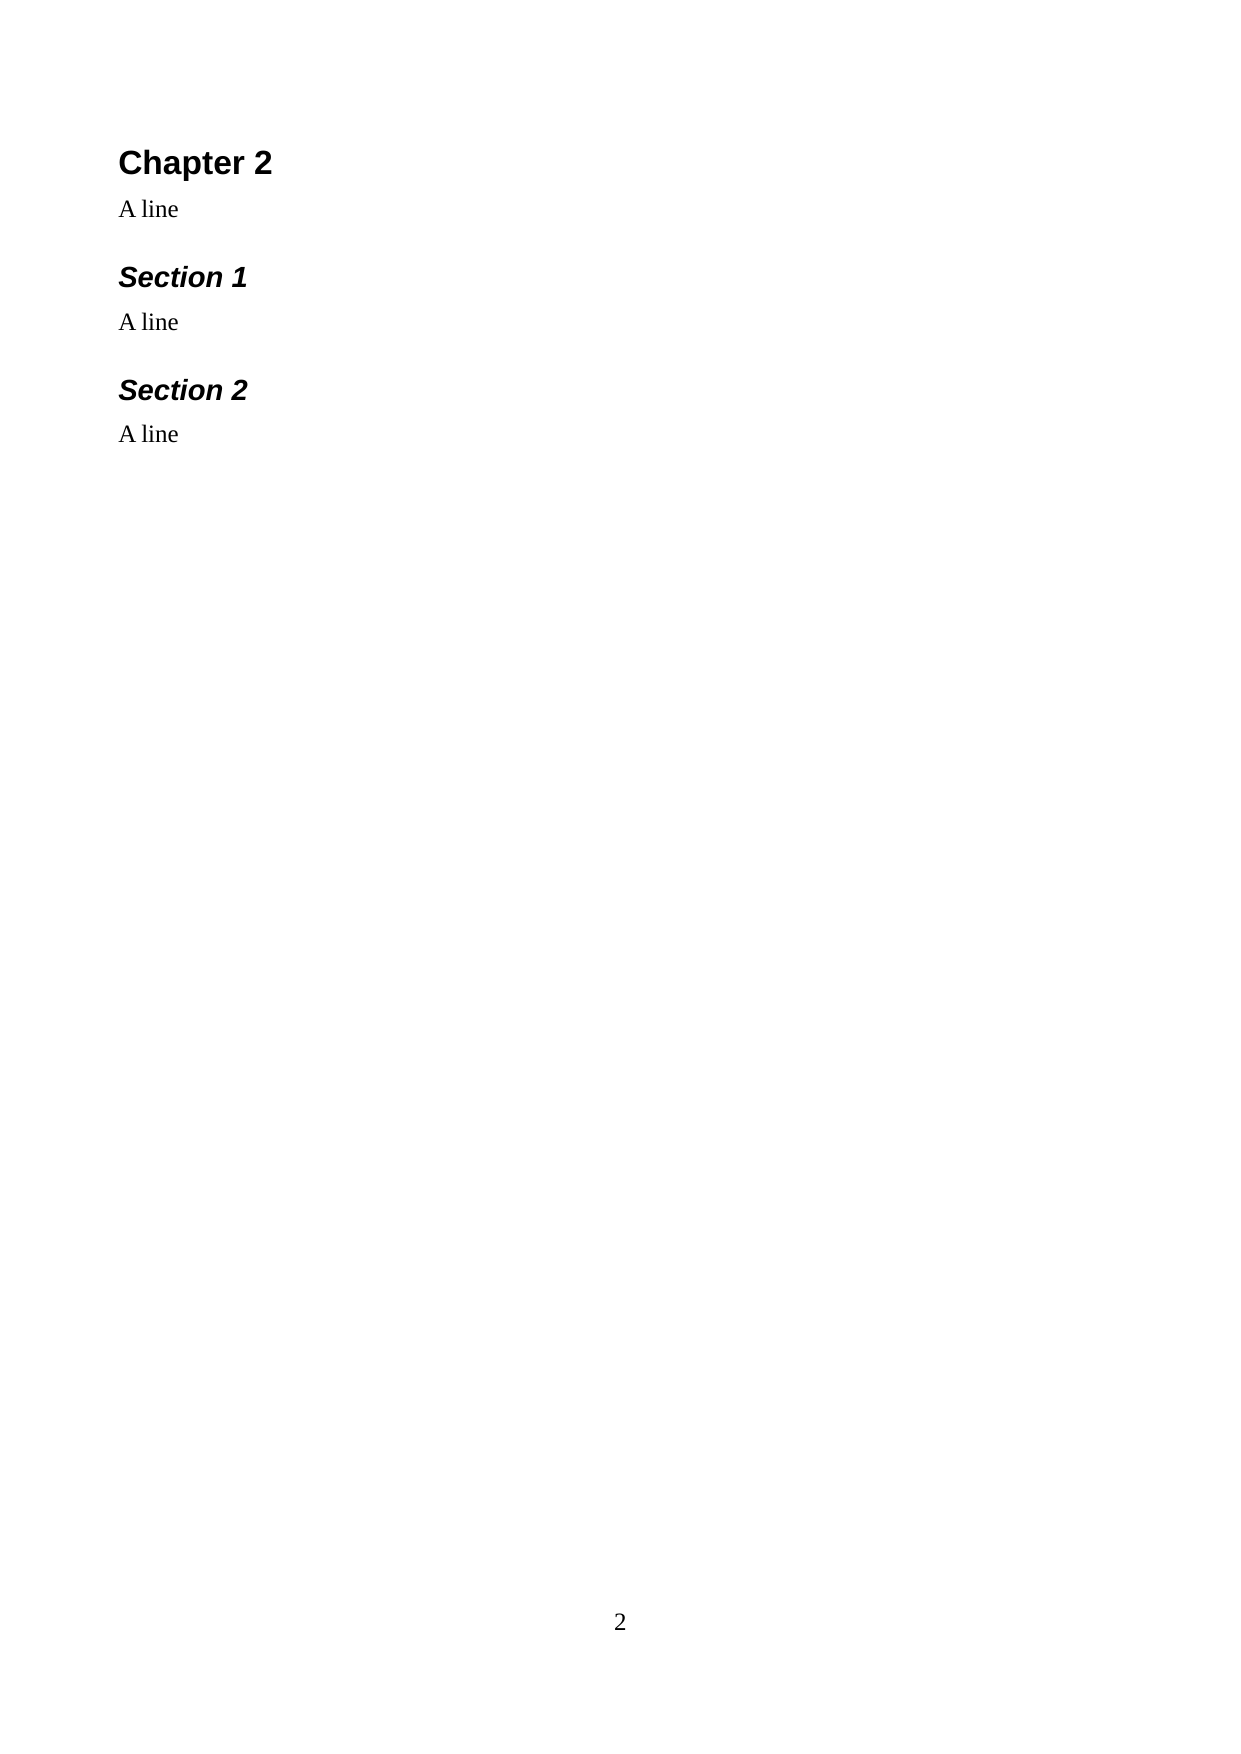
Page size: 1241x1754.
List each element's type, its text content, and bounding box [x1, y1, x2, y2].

subtitle Section 1 [118, 261, 1122, 294]
text A line [118, 419, 1122, 448]
text A line [118, 307, 1122, 335]
subtitle Chapter 2 [118, 143, 1122, 182]
subtitle Section 2 [118, 373, 1122, 406]
text A line [118, 194, 1122, 223]
